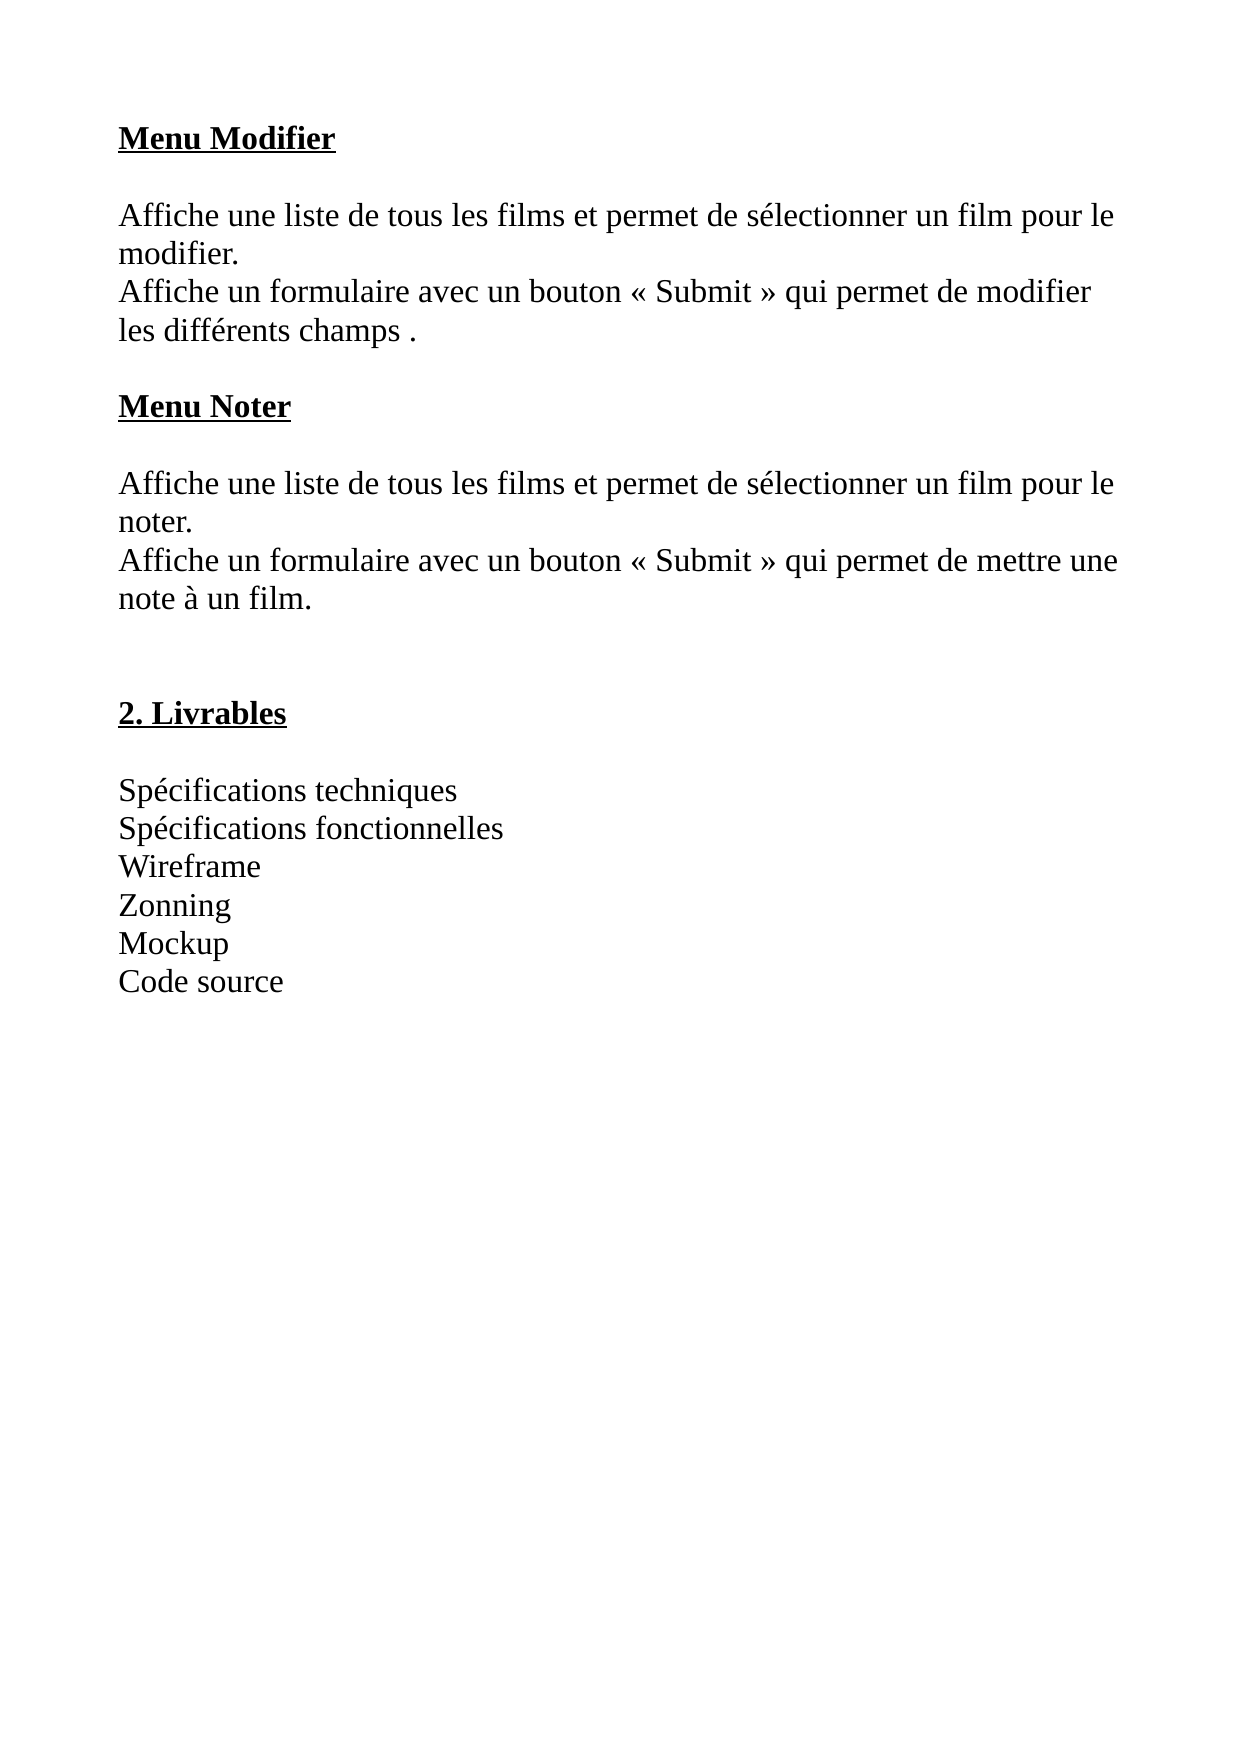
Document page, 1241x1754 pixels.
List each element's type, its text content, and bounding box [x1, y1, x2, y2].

text Spécifications fonctionnelles [118, 808, 1122, 846]
text Affiche une liste de tous les films et permet de sélectionner un film pour le noter. [118, 463, 1122, 540]
text Menu Modifier [118, 118, 1122, 156]
text Affiche un formulaire avec un bouton « Submit » qui permet de modifier les différents champs . [118, 271, 1122, 348]
text Zonning [118, 885, 1122, 923]
text Mockup [118, 923, 1122, 961]
text Wireframe [118, 846, 1122, 885]
text 2. Livrables [118, 693, 1122, 731]
text note à un film. [118, 578, 1122, 616]
text Affiche une liste de tous les films et permet de sélectionner un film pour le modifier. [118, 195, 1122, 271]
text Affiche un formulaire avec un bouton « Submit » qui permet de mettre une [118, 540, 1122, 578]
text Menu Noter [118, 386, 1122, 425]
text Code source [118, 961, 1122, 1000]
text Spécifications techniques [118, 770, 1122, 808]
